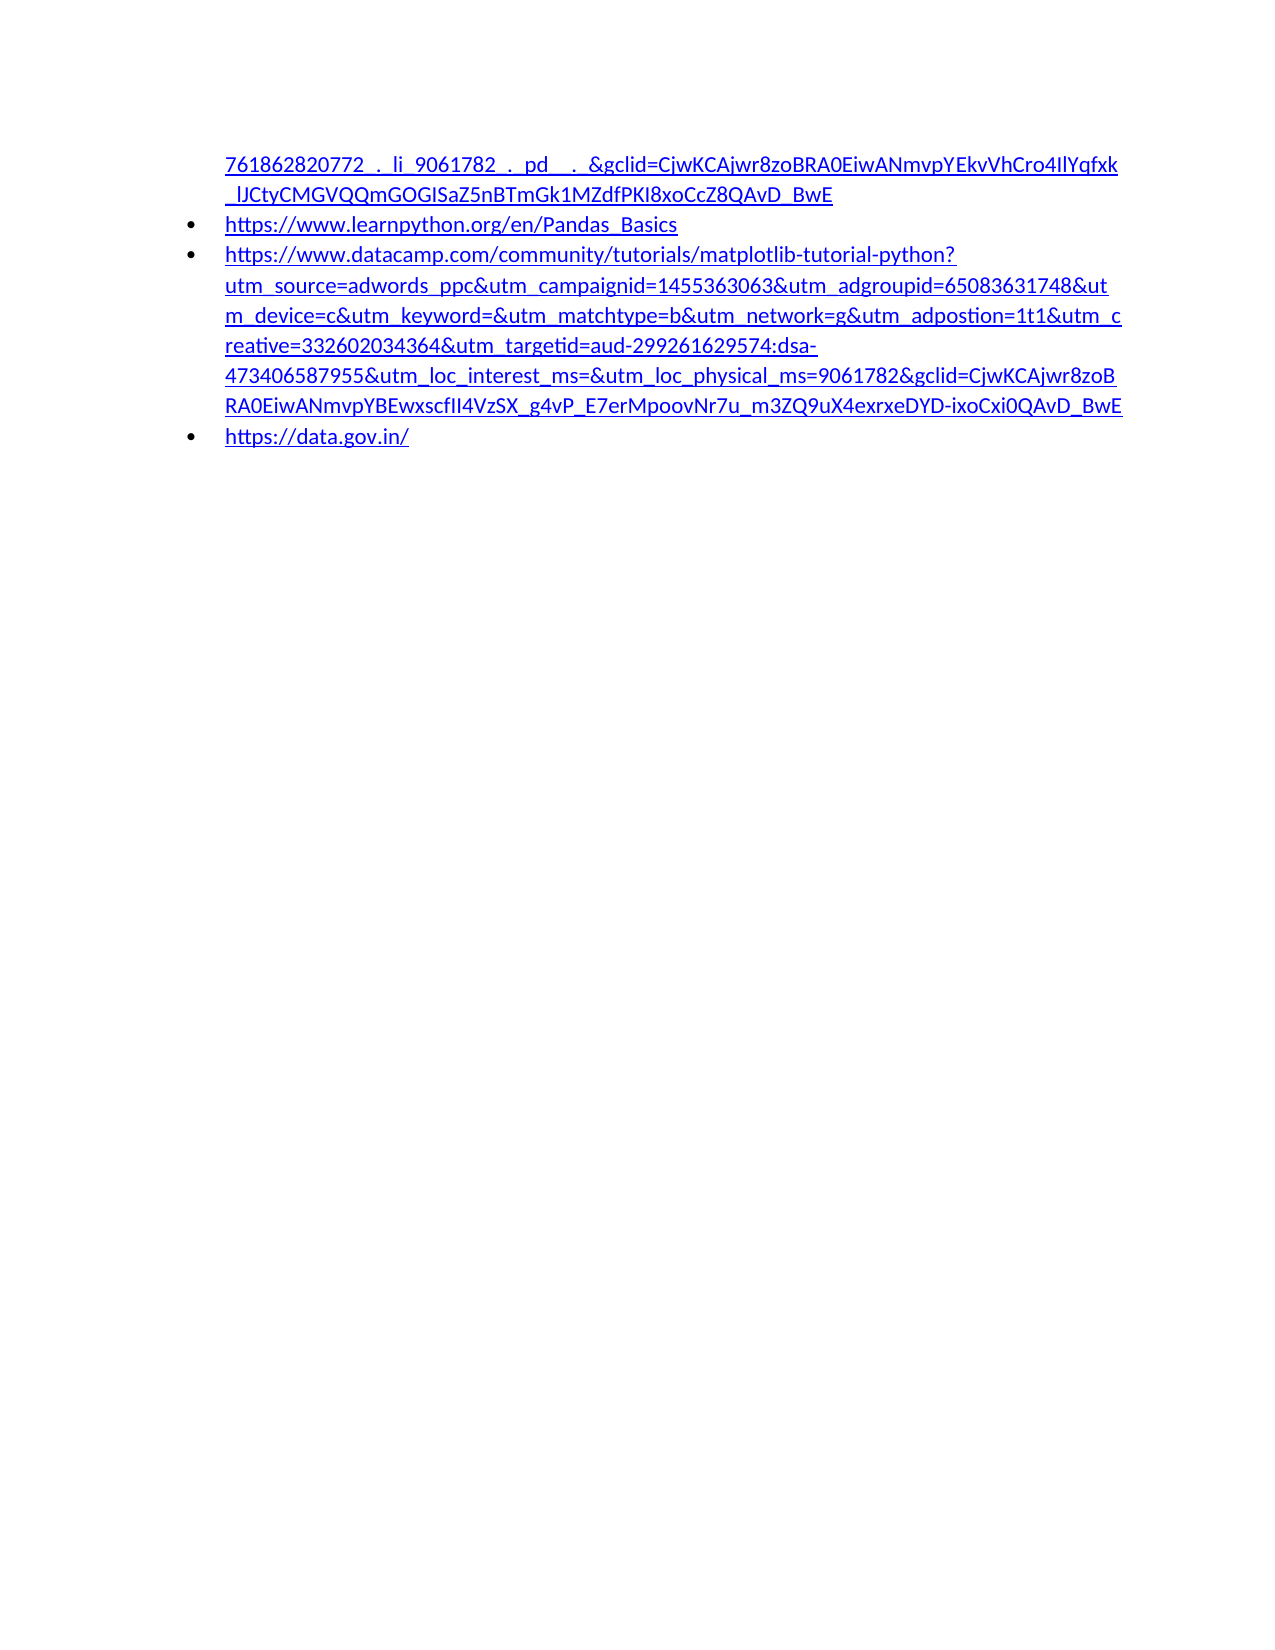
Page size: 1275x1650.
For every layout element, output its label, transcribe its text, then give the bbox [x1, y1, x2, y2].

list https://www.datacamp.com/community/tutorials/matplotlib-tutorial-python?utm_source=adwords_ppc&utm_campaignid=1455363063&utm_adgroupid=65083631748&utm_device=c&utm_keyword=&utm_matchtype=b&utm_network=g&utm_adpostion=1t1&utm_creative=332602034364&utm_targetid=aud-299261629574:dsa-473406587955&utm_loc_interest_ms=&utm_loc_physical_ms=9061782&gclid=CjwKCAjwr8zoBRA0EiwANmvpYBEwxscfII4VzSX_g4vP_E7erMpoovNr7u_m3ZQ9uX4exrxeDYD-ixoCxi0QAvD_BwE [187, 241, 1125, 420]
list https://data.gov.in/ [187, 422, 1125, 450]
list 761862820772_._li_9061782_._pd__._&gclid=CjwKCAjwr8zoBRA0EiwANmvpYEkvVhCro4IlYqfxk_lJCtyCMGVQQmGOGISaZ5nBTmGk1MZdfPKI8xoCcZ8QAvD_BwE [187, 150, 1125, 208]
list https://www.learnpython.org/en/Pandas_Basics [187, 210, 1125, 238]
